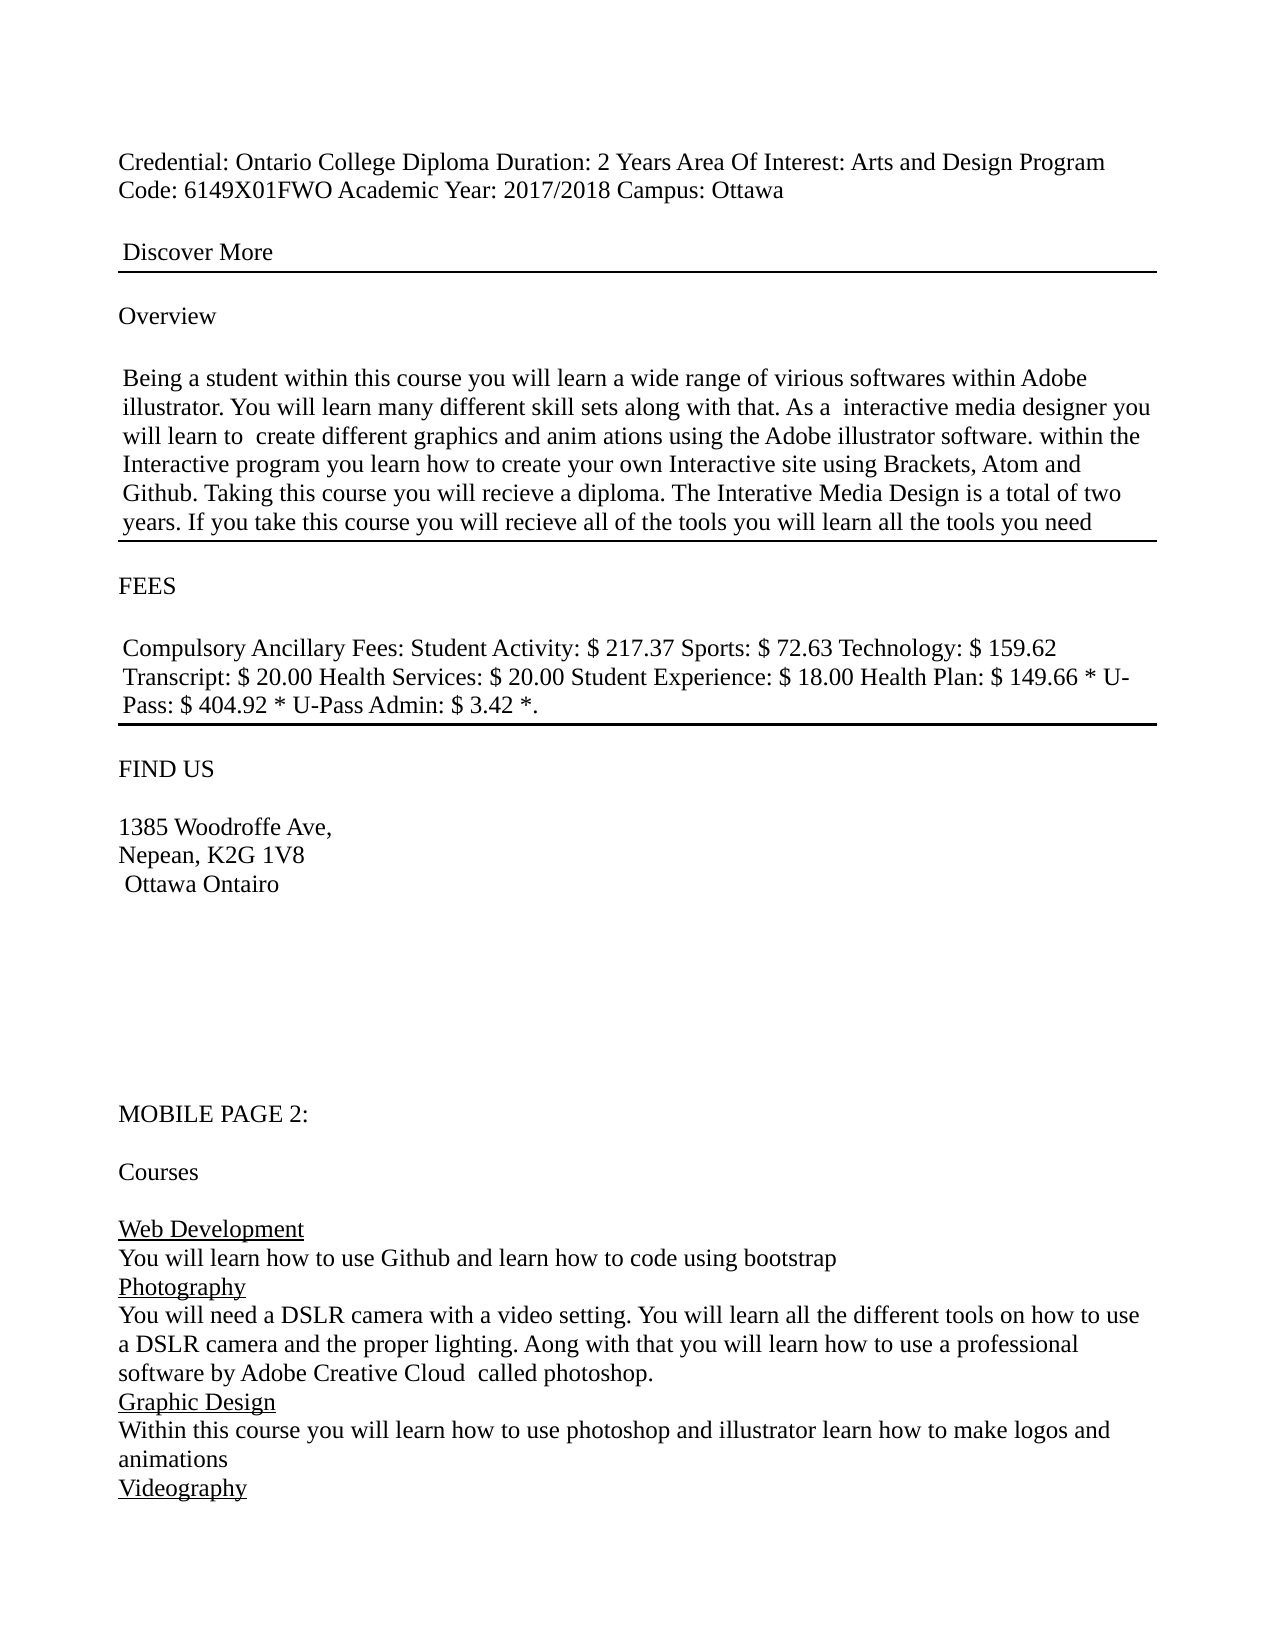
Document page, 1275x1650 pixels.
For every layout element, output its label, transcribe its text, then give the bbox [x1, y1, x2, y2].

text Videography [118, 1473, 1157, 1502]
text Overview [118, 301, 1157, 330]
text Graphic Design [118, 1387, 1157, 1416]
text Photography [118, 1272, 1157, 1301]
text Compulsory Ancillary Fees: Student Activity: $ 217.37 Sports: $ 72.63 Technology: $ 159.62 Transcript: $ 20.00 Health Services: $ 20.00 Student Experience: $ 18.00 Health Plan: $ 149.66 * U-Pass: $ 404.92 * U-Pass Admin: $ 3.42 *. [118, 628, 1157, 723]
text You will need a DSLR camera with a video setting. You will learn all the different tools on how to use a DSLR camera and the proper lighting. Aong with that you will learn how to use a professional software by Adobe Creative Cloud called photoshop. [118, 1301, 1157, 1387]
text Nepean, K2G 1V8 [118, 841, 1157, 869]
text Discover More [118, 233, 1157, 271]
text MOBILE PAGE 2: [118, 1099, 1157, 1128]
text FEES [118, 571, 1157, 600]
text Being a student within this course you will learn a wide range of virious softwares within Adobe illustrator. You will learn many different skill sets along with that. As a interactive media designer you will learn to create different graphics and anim ations using the Adobe illustrator software. within the Interactive program you learn how to create your own Interactive site using Brackets, Atom and Github. Taking this course you will recieve a diploma. The Interative Media Design is a total of two years. If you take this course you will recieve all of the tools you will learn all the tools you need [118, 359, 1157, 540]
text Web Development [118, 1214, 1157, 1243]
text You will learn how to use Github and learn how to code using bootstrap [118, 1243, 1157, 1272]
text Within this course you will learn how to use photoshop and illustrator learn how to make logos and animations [118, 1416, 1157, 1473]
text Courses [118, 1157, 1157, 1186]
text FIND US [118, 754, 1157, 783]
text 1385 Woodroffe Ave, [118, 812, 1157, 841]
text Ottawa Ontairo [118, 869, 1157, 898]
text Credential: Ontario College Diploma Duration: 2 Years Area Of Interest: Arts and Design Program Code: 6149X01FWO Academic Year: 2017/2018 Campus: Ottawa [118, 147, 1157, 204]
